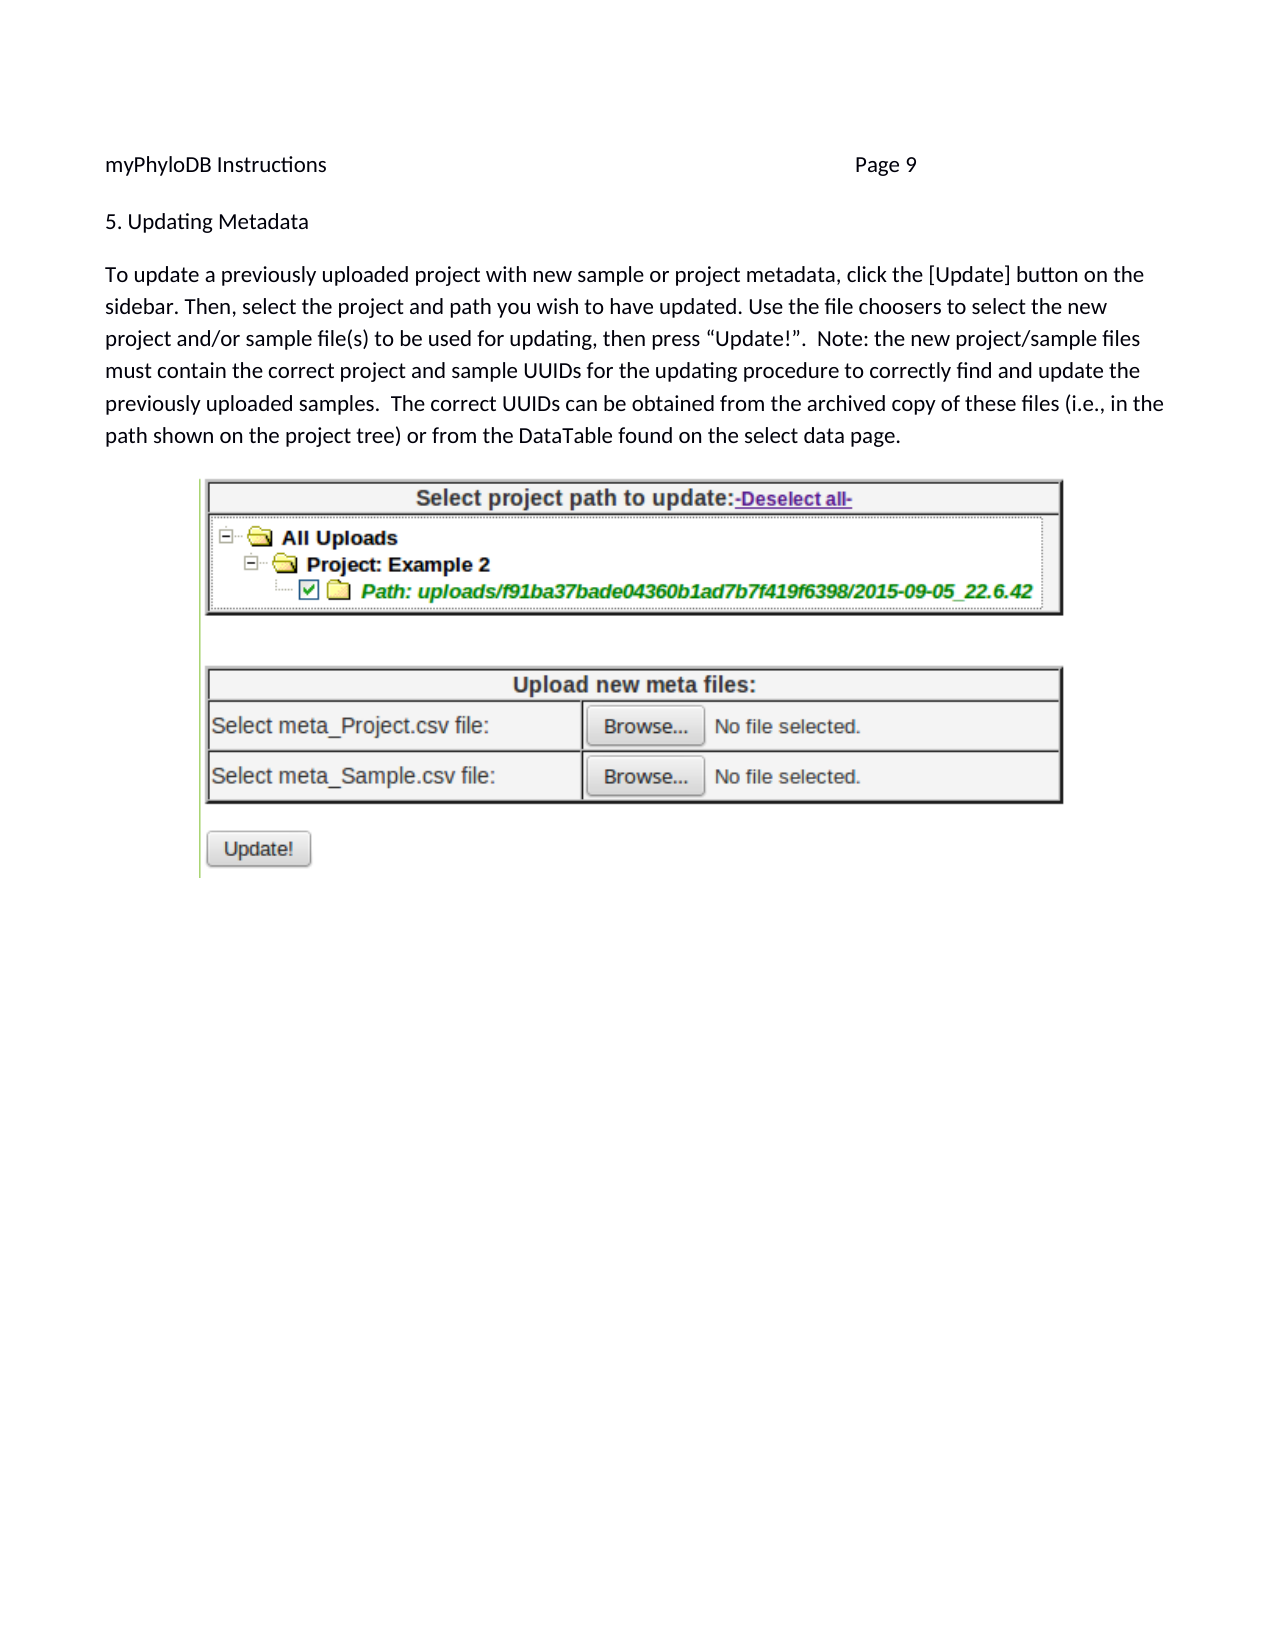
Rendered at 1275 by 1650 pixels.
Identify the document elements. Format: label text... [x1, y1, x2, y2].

picture [199, 474, 1076, 878]
text 5. Updating Metadata [105, 207, 1170, 235]
text To update a previously uploaded project with new sample or project metadata, click the [Update] button on the sidebar. Then, select the project and path you wish to have updated. Use the file choosers to select the new project and/or sample file(s) to be used for updating, then press “Update!”. Note: the new project/sample files must contain the correct project and sample UUIDs for the updating procedure to correctly find and update the previously uploaded samples. The correct UUIDs can be obtained from the archived copy of these files (i.e., in the path shown on the project tree) or from the DataTable found on the select data page. [105, 260, 1170, 449]
